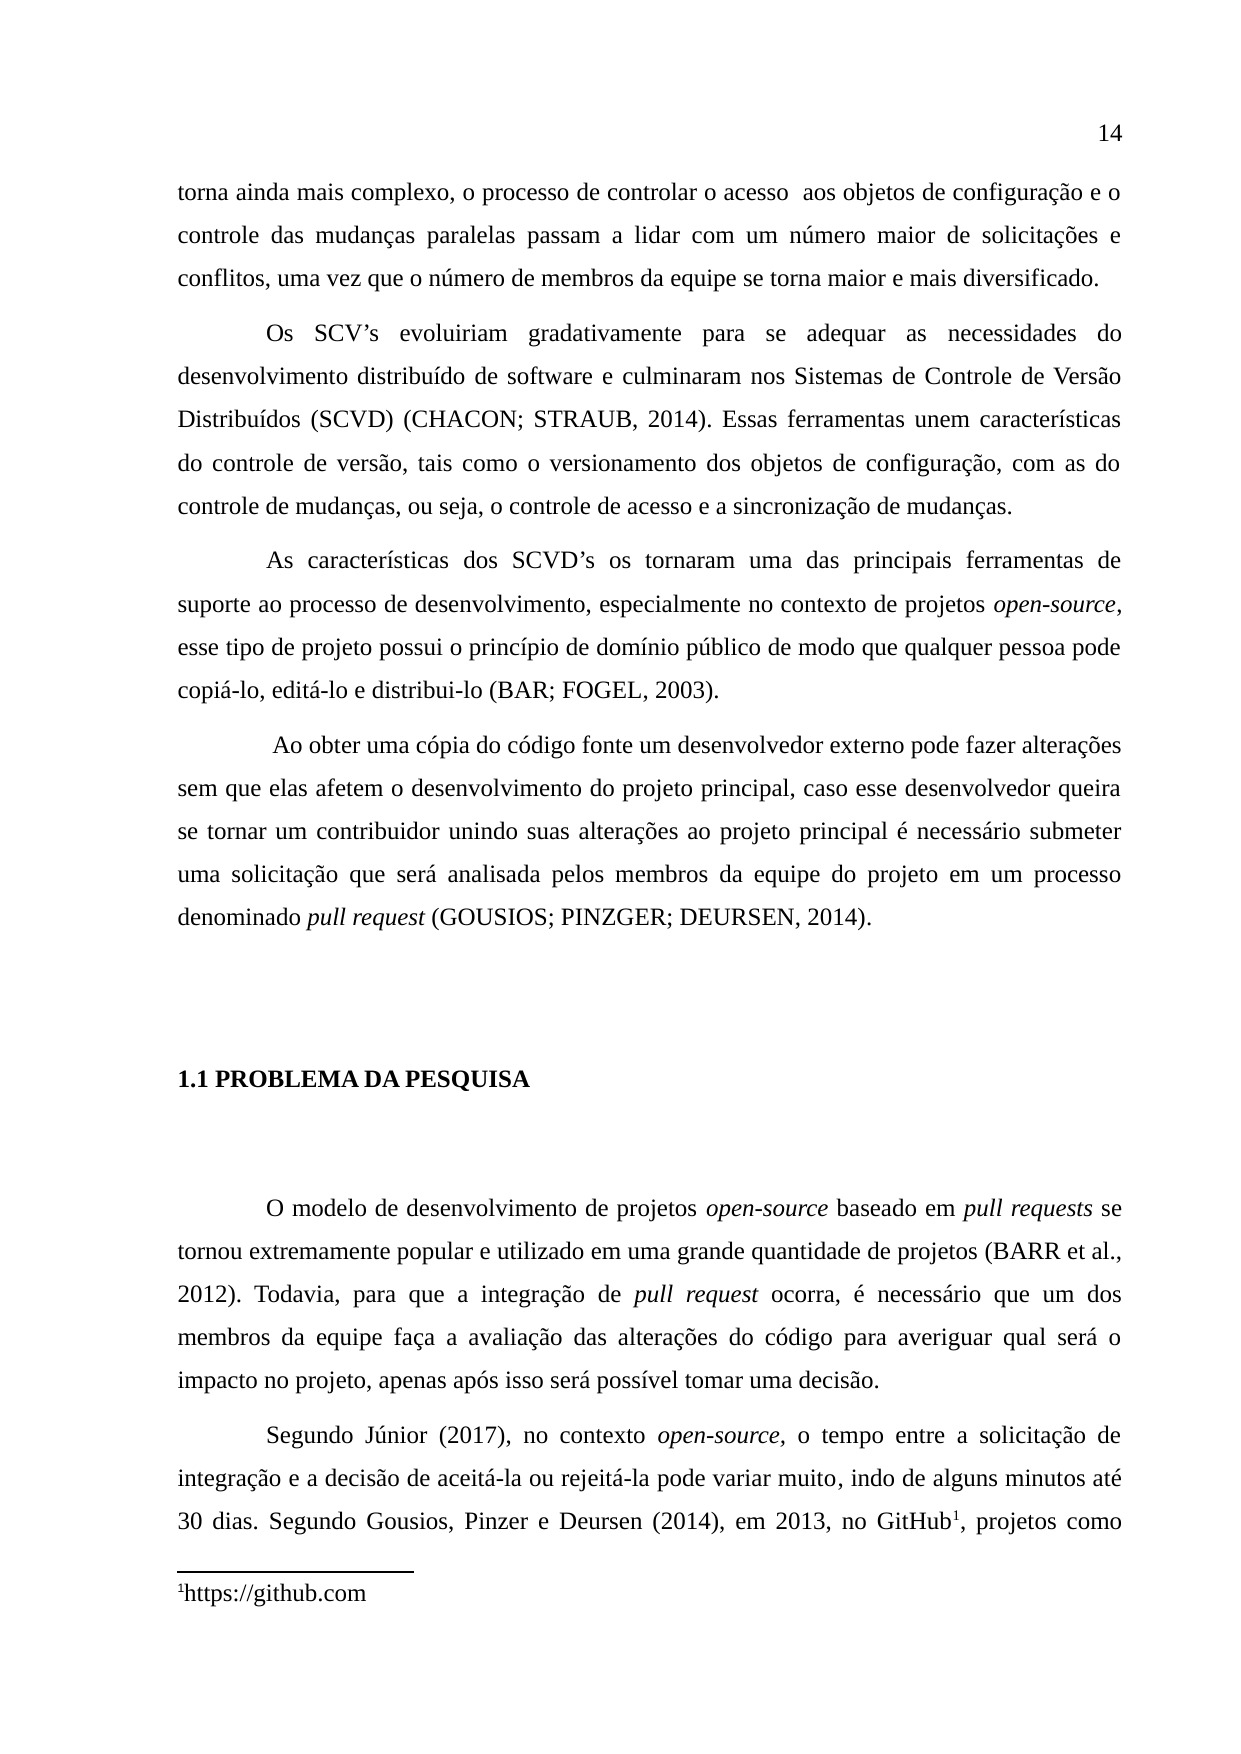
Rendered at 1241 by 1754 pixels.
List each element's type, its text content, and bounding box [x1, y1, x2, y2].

text As características dos SCVD’s os tornaram uma das principais ferramentas de suporte ao processo de desenvolvimento, especialmente no contexto de projetos open-source, esse tipo de projeto possui o princípio de domínio público de modo que qualquer pessoa pode copiá-lo, editá-lo e distribui-lo (BAR; FOGEL, 2003). [177, 546, 1122, 704]
text Segundo Júnior (2017), no contexto open-source, o tempo entre a solicitação de integração e a decisão de aceitá-la ou rejeitá-la pode variar muito, indo de alguns minutos até 30 dias. Segundo Gousios, Pinzer e Deursen (2014), em 2013, no GitHub, projetos como [177, 1420, 1122, 1535]
text https://github.com [177, 1578, 1122, 1606]
text Ao obter uma cópia do código fonte um desenvolvedor externo pode fazer alterações sem que elas afetem o desenvolvimento do projeto principal, caso esse desenvolvedor queira se tornar um contribuidor unindo suas alterações ao projeto principal é necessário submeter uma solicitação que será analisada pelos membros da equipe do projeto em um processo denominado pull request (GOUSIOS; PINZGER; DEURSEN, 2014). [177, 730, 1122, 931]
text torna ainda mais complexo, o processo de controlar o acesso aos objetos de configuração e o controle das mudanças paralelas passam a lidar com um número maior de solicitações e conflitos, uma vez que o número de membros da equipe se torna maior e mais diversificado. [177, 177, 1122, 292]
text Os SCV’s evoluiriam gradativamente para se adequar as necessidades do desenvolvimento distribuído de software e culminaram nos Sistemas de Controle de Versão Distribuídos (SCVD) (CHACON; STRAUB, 2014). Essas ferramentas unem características do controle de versão, tais como o versionamento dos objetos de configuração, com as do controle de mudanças, ou seja, o controle de acesso e a sincronização de mudanças. [177, 318, 1122, 519]
text 1.1 Problema da pesquisa [177, 1064, 1122, 1092]
text O modelo de desenvolvimento de projetos open-source baseado em pull requests se tornou extremamente popular e utilizado em uma grande quantidade de projetos (BARR et al., 2012). Todavia, para que a integração de pull request ocorra, é necessário que um dos membros da equipe faça a avaliação das alterações do código para averiguar qual será o impacto no projeto, apenas após isso será possível tomar uma decisão. [177, 1193, 1122, 1394]
